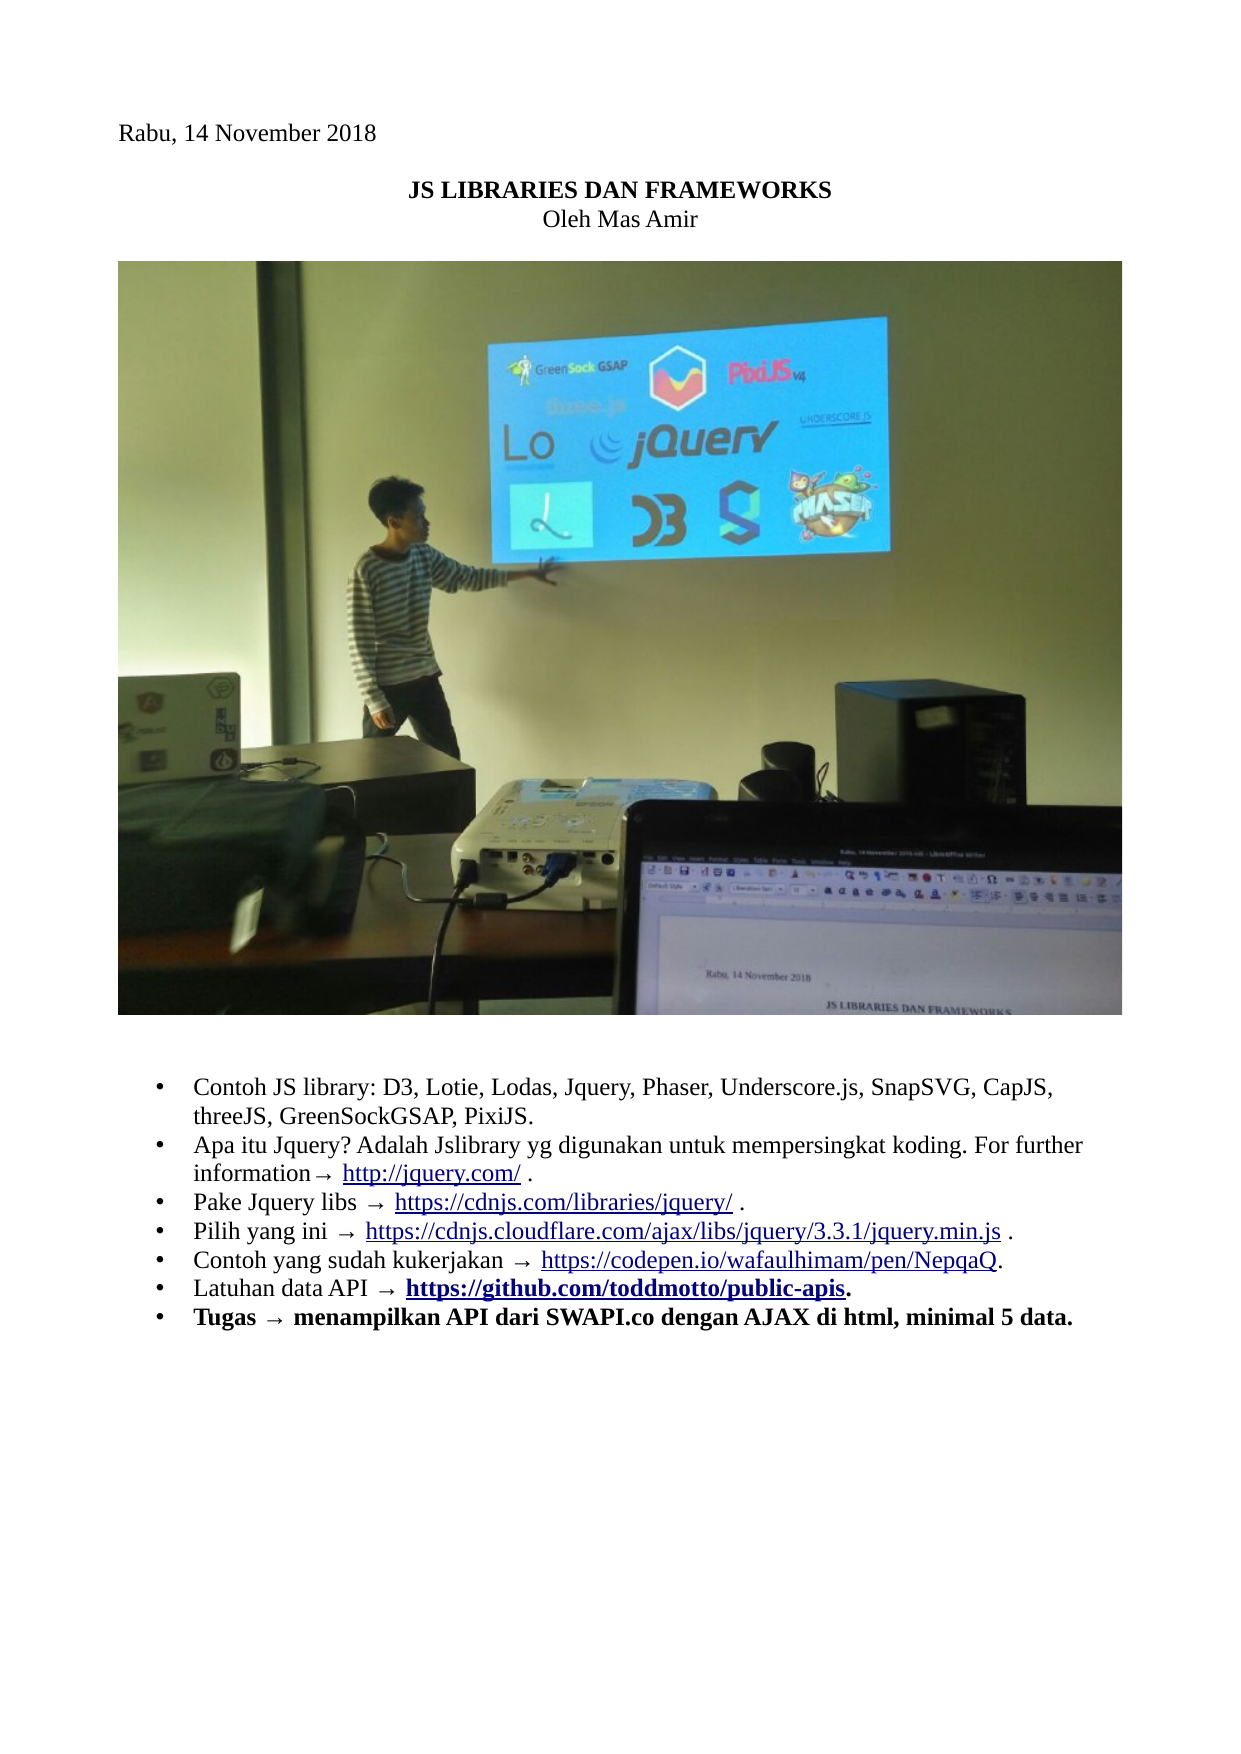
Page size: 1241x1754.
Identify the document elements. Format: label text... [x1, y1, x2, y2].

picture [118, 261, 1123, 1015]
list Latuhan data API → https://github.com/toddmotto/public-apis. [156, 1273, 1122, 1302]
text JS LIBRARIES DAN FRAMEWORKS [118, 176, 1122, 204]
list Pilih yang ini → https://cdnjs.cloudflare.com/ajax/libs/jquery/3.3.1/jquery.min.js . [156, 1216, 1122, 1245]
list Apa itu Jquery? Adalah Jslibrary yg digunakan untuk mempersingkat koding. For further information→ http://jquery.com/ . [156, 1130, 1122, 1187]
list Contoh JS library: D3, Lotie, Lodas, Jquery, Phaser, Underscore.js, SnapSVG, CapJS, threeJS, GreenSockGSAP, PixiJS. [156, 1072, 1122, 1130]
text Oleh Mas Amir [118, 204, 1122, 233]
list Contoh yang sudah kukerjakan → https://codepen.io/wafaulhimam/pen/NepqaQ. [156, 1245, 1122, 1273]
text Rabu, 14 November 2018 [118, 118, 1122, 147]
list Tugas → menampilkan API dari SWAPI.co dengan AJAX di html, minimal 5 data. [156, 1302, 1122, 1331]
list Pake Jquery libs → https://cdnjs.com/libraries/jquery/ . [156, 1187, 1122, 1216]
